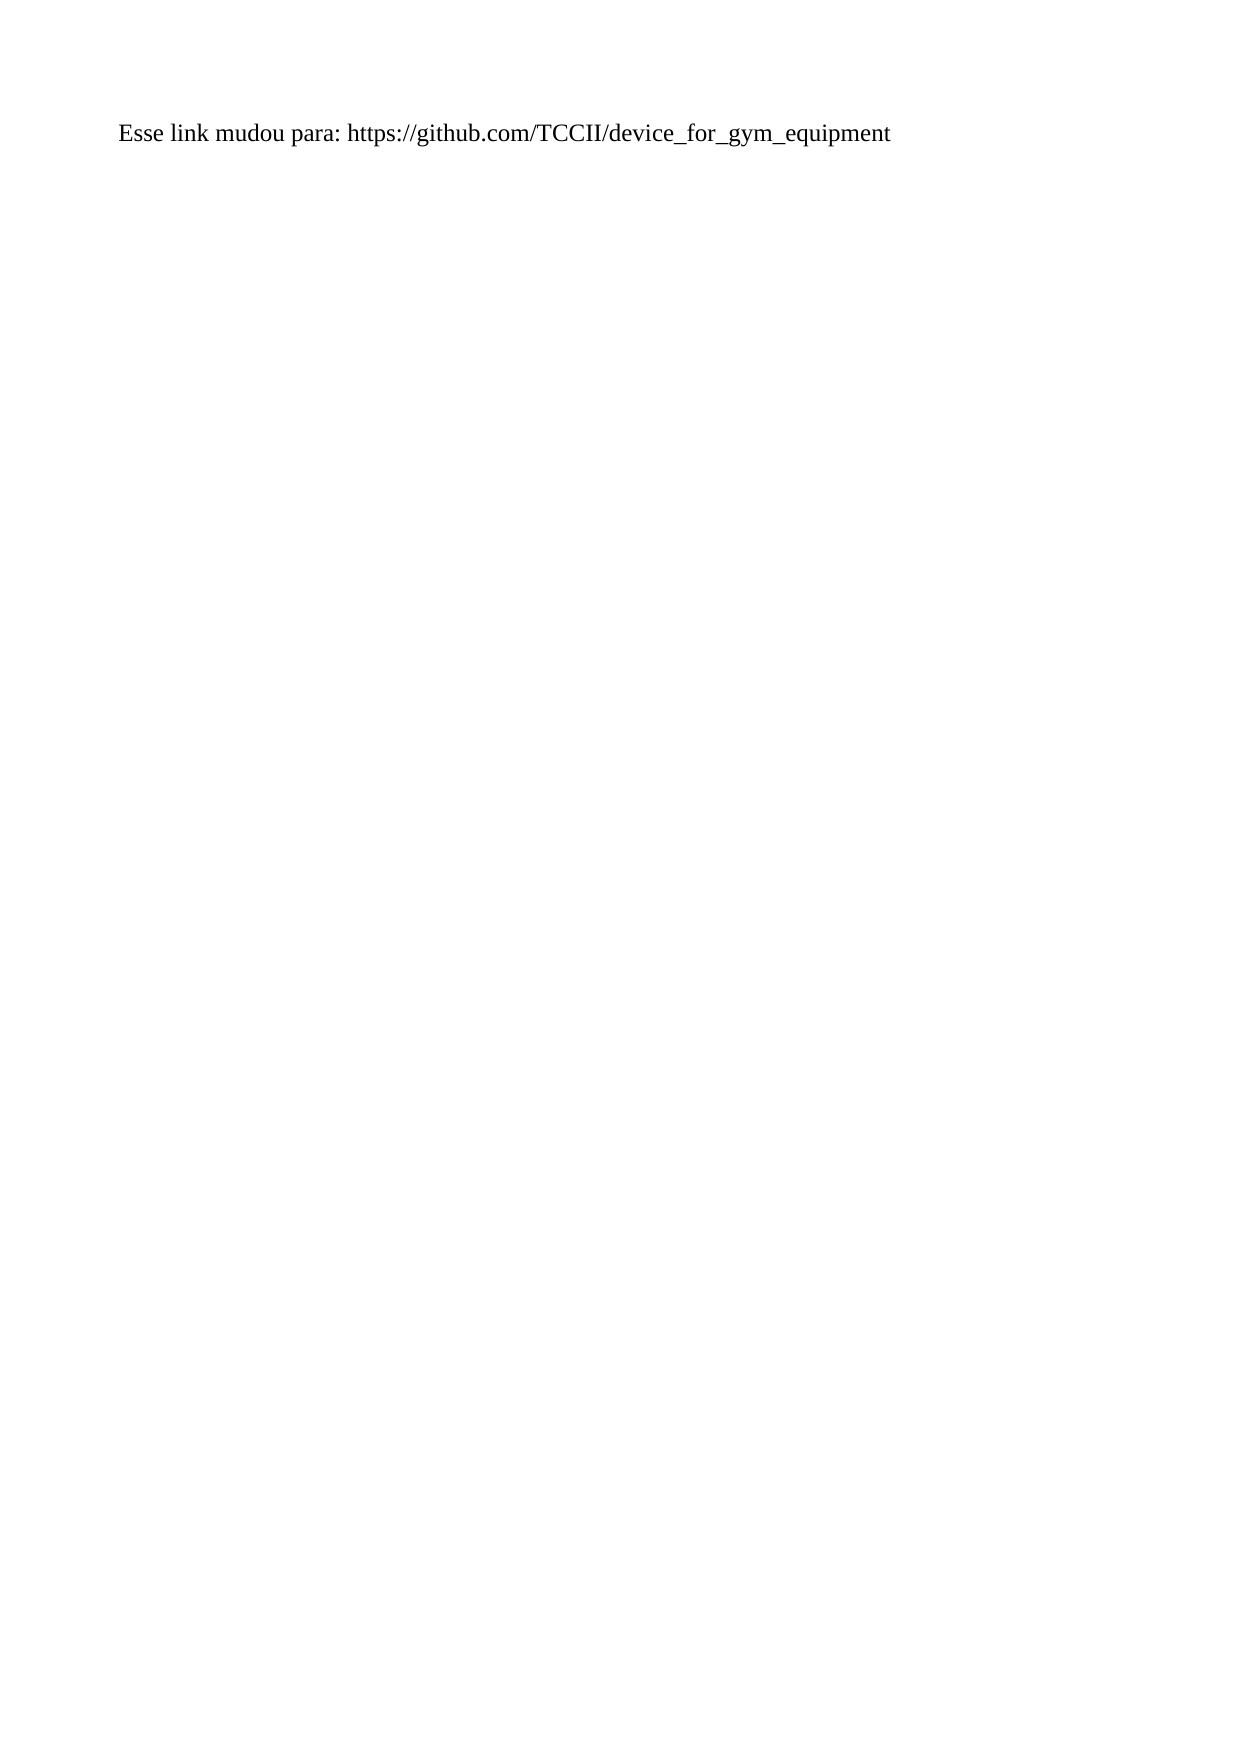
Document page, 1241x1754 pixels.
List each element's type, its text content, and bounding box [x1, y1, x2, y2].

text Esse link mudou para: https://github.com/TCCII/device_for_gym_equipment [118, 118, 1122, 147]
